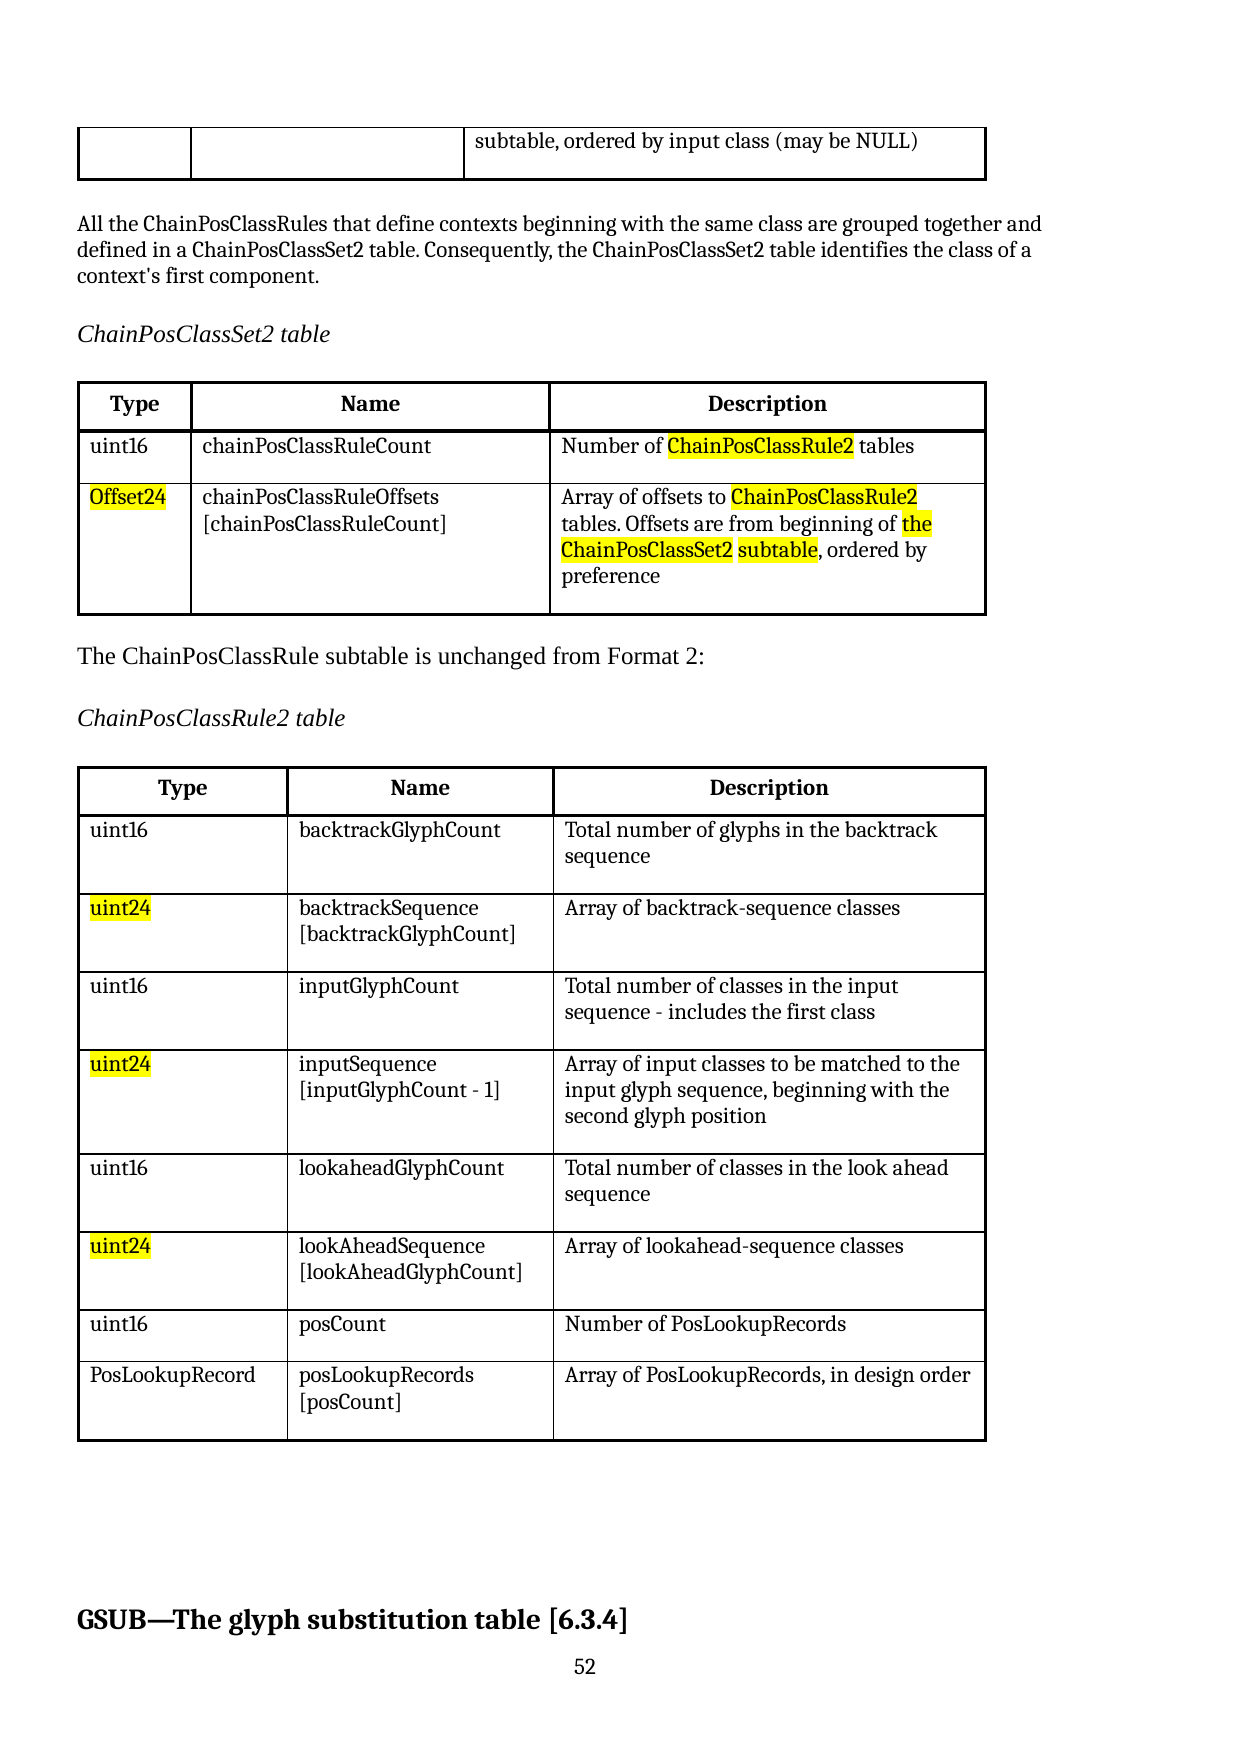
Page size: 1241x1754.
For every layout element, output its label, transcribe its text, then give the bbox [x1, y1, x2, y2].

table_cell posLookupRecords [posCount] [288, 1362, 553, 1439]
table_header Name [289, 769, 552, 814]
table_cell Number of ChainPosClassRule2 tables [551, 433, 984, 482]
text ChainPosClassSet2 table [77, 319, 1093, 348]
table_cell [192, 128, 463, 178]
table_cell Total number of classes in the look ahead sequence [554, 1155, 984, 1231]
table_cell Array of lookahead-sequence classes [554, 1233, 984, 1309]
table_header Type [80, 769, 286, 814]
table_cell uint16 [80, 817, 287, 893]
table_cell backtrackGlyphCount [288, 817, 553, 893]
table_cell Total number of glyphs in the backtrack sequence [554, 817, 984, 893]
subtitle GSUB—The glyph substitution table [6.3.4] [77, 1603, 1093, 1637]
table_cell chainPosClassRuleCount [192, 433, 549, 482]
table_cell lookAheadSequence [lookAheadGlyphCount] [288, 1233, 553, 1309]
table_cell backtrackSequence [backtrackGlyphCount] [288, 895, 553, 971]
table_cell uint24 [80, 895, 287, 971]
table_cell Array of input classes to be matched to the input glyph sequence, beginning with the second glyph position [554, 1051, 984, 1153]
table_cell inputGlyphCount [288, 973, 553, 1049]
table_cell posCount [288, 1311, 553, 1361]
table_cell PosLookupRecord [80, 1362, 287, 1439]
table_cell Offset24 [80, 484, 190, 613]
table_cell uint16 [80, 433, 190, 482]
table_cell uint16 [80, 1155, 287, 1231]
table_header Name [193, 384, 548, 429]
table_cell Total number of classes in the input sequence - includes the first class [554, 973, 984, 1049]
table_header Type [80, 384, 190, 429]
text The ChainPosClassRule subtable is unchanged from Format 2: [77, 641, 1093, 670]
table_header Description [551, 384, 984, 429]
table_cell Number of PosLookupRecords [554, 1311, 984, 1361]
table_cell uint24 [80, 1051, 287, 1153]
text ChainPosClassRule2 table [77, 703, 1093, 732]
text All the ChainPosClassRules that define contexts beginning with the same class are grouped together and defined in a ChainPosClassSet2 table. Consequently, the ChainPosClassSet2 table identifies the class of a context's first component. [77, 211, 1093, 290]
table_cell uint24 [80, 1233, 287, 1309]
table_cell lookaheadGlyphCount [288, 1155, 553, 1231]
table_cell [80, 128, 190, 178]
table_cell uint16 [80, 973, 287, 1049]
table_cell chainPosClassRuleOffsets [chainPosClassRuleCount] [192, 484, 549, 613]
table_cell uint16 [80, 1311, 287, 1361]
table_cell Array of PosLookupRecords, in design order [554, 1362, 984, 1439]
table_header Description [555, 769, 984, 814]
table_cell inputSequence [inputGlyphCount - 1] [288, 1051, 553, 1153]
table_cell subtable, ordered by input class (may be NULL) [465, 128, 984, 178]
table_cell Array of offsets to ChainPosClassRule2 tables. Offsets are from beginning of the ChainPosClassSet2 subtable, ordered by preference [551, 484, 984, 613]
table_cell Array of backtrack-sequence classes [554, 895, 984, 971]
